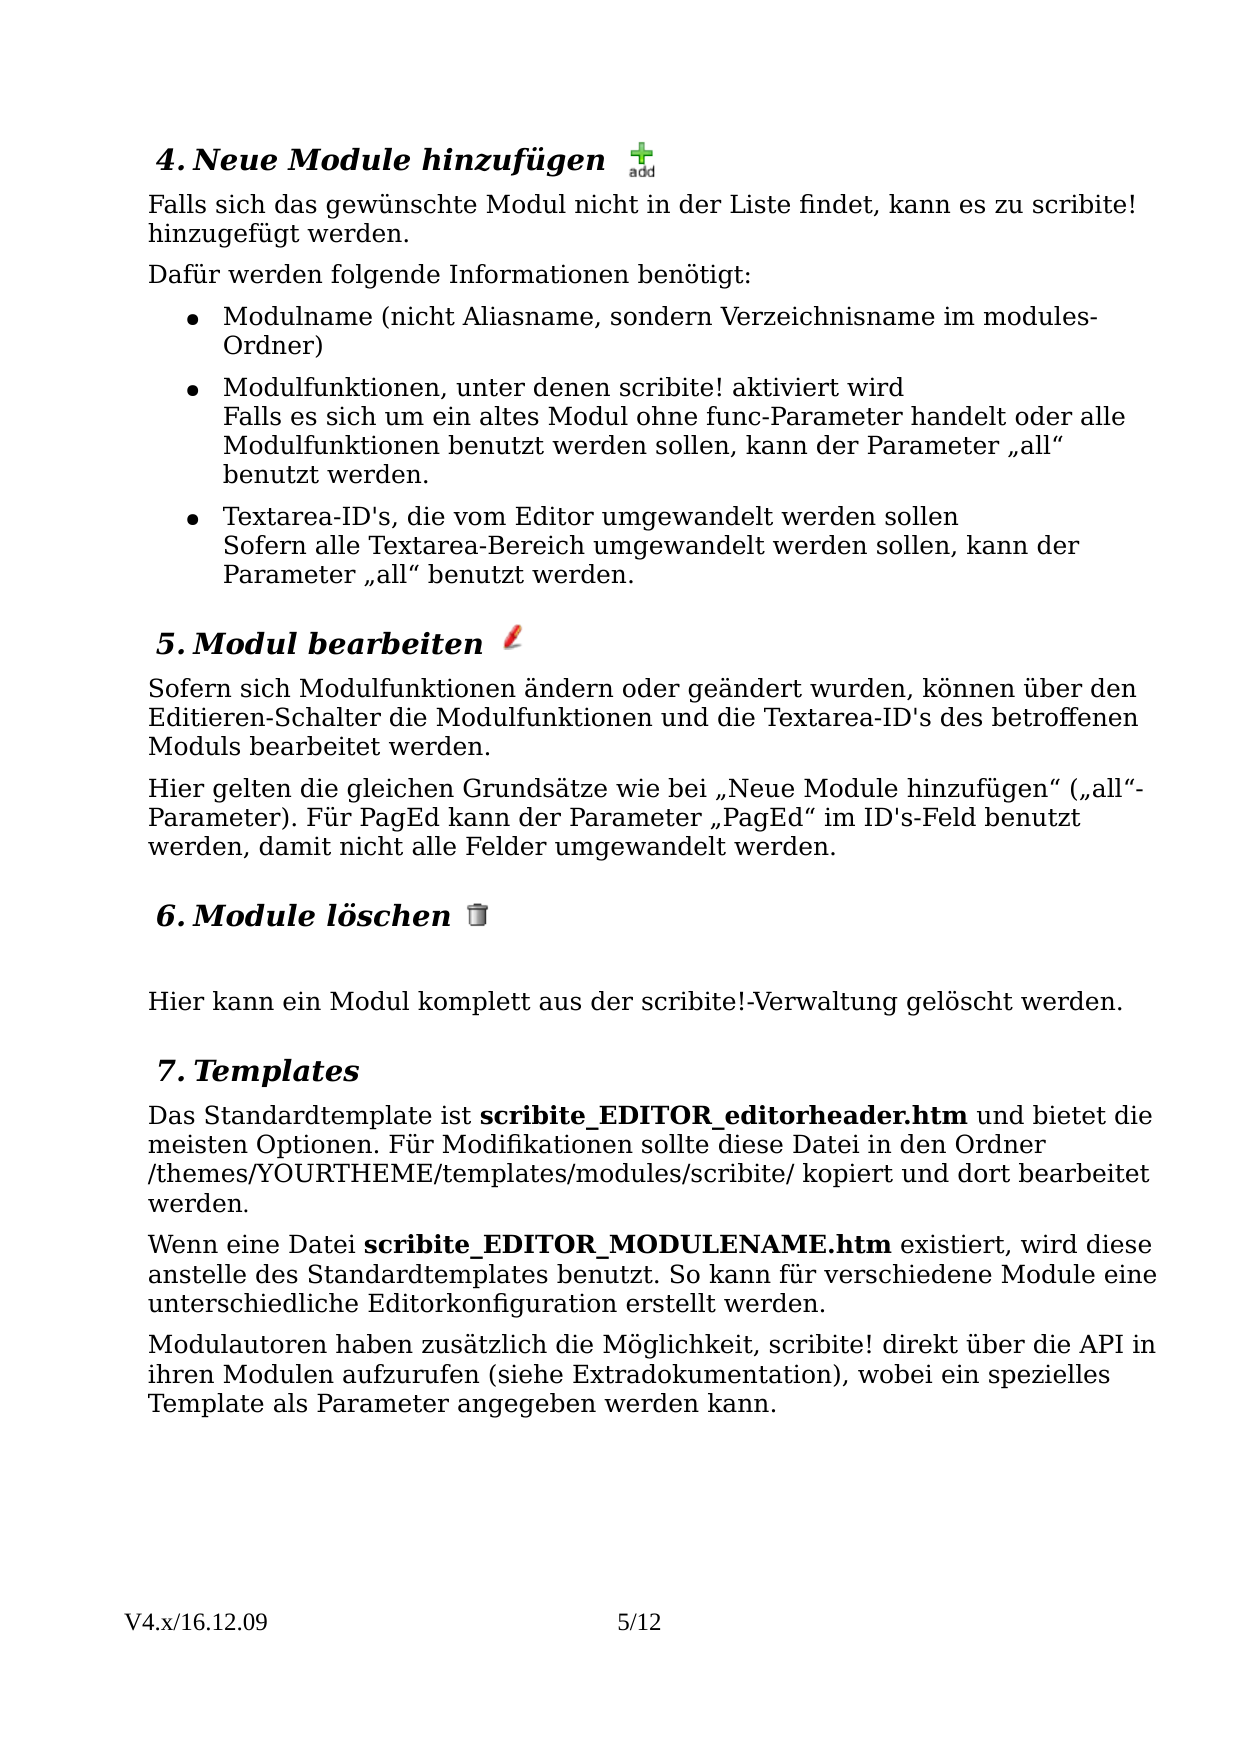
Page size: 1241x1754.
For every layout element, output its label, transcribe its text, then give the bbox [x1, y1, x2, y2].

text Dafür werden folgende Informationen benötigt: [148, 261, 1160, 290]
text Hier gelten die gleichen Grundsätze wie bei „Neue Module hinzufügen“ („all“-Parameter). Für PagEd kann der Parameter „PagEd“ im ID's-Feld benutzt werden, damit nicht alle Felder umgewandelt werden. [148, 774, 1160, 862]
text Das Standardtemplate ist scribite_EDITOR_editorheader.htm und bietet die meisten Optionen. Für Modifikationen sollte diese Datei in den Ordner /themes/YOURTHEME/templates/modules/scribite/ kopiert und dort bearbeitet werden. [148, 1101, 1160, 1218]
text Falls sich das gewünschte Modul nicht in der Liste findet, kann es zu scribite! hinzugefügt werden. [148, 190, 1160, 248]
subtitle Templates [156, 1054, 1160, 1088]
subtitle [658, 143, 1160, 177]
list Modulname (nicht Aliasname, sondern Verzeichnisname im modules-Ordner) [185, 302, 1160, 361]
text Hier kann ein Modul komplett aus der scribite!-Verwaltung gelöscht werden. [148, 988, 1160, 1017]
text Modulautoren haben zusätzlich die Möglichkeit, scribite! direkt über die API in ihren Modulen aufzurufen (siehe Extradokumentation), wobei ein spezielles Template als Parameter angegeben werden kann. [148, 1331, 1160, 1418]
picture [500, 624, 525, 650]
text Wenn eine Datei scribite_EDITOR_MODULENAME.htm existiert, wird diese anstelle des Standardtemplates benutzt. So kann für verschiedene Module eine unterschiedliche Editorkonfiguration erstellt werden. [148, 1231, 1160, 1318]
picture [464, 902, 490, 928]
list Textarea-ID's, die vom Editor umgewandelt werden sollen Sofern alle Textarea-Bereich umgewandelt werden sollen, kann der Parameter „all“ benutzt werden. [185, 502, 1160, 590]
text Sofern sich Modulfunktionen ändern oder geändert wurden, können über den Editieren-Schalter die Modulfunktionen und die Textarea-ID's des betroffenen Moduls bearbeitet werden. [148, 674, 1160, 762]
subtitle Neue Module hinzufügen [156, 143, 626, 177]
picture [626, 140, 658, 179]
subtitle Modul bearbeiten [156, 627, 1160, 662]
list Modulfunktionen, unter denen scribite! aktiviert wird Falls es sich um ein altes Modul ohne func-Parameter handelt oder alle Modulfunktionen benutzt werden sollen, kann der Parameter „all“ benutzt werden. [185, 373, 1160, 490]
subtitle Module löschen [156, 899, 1160, 933]
